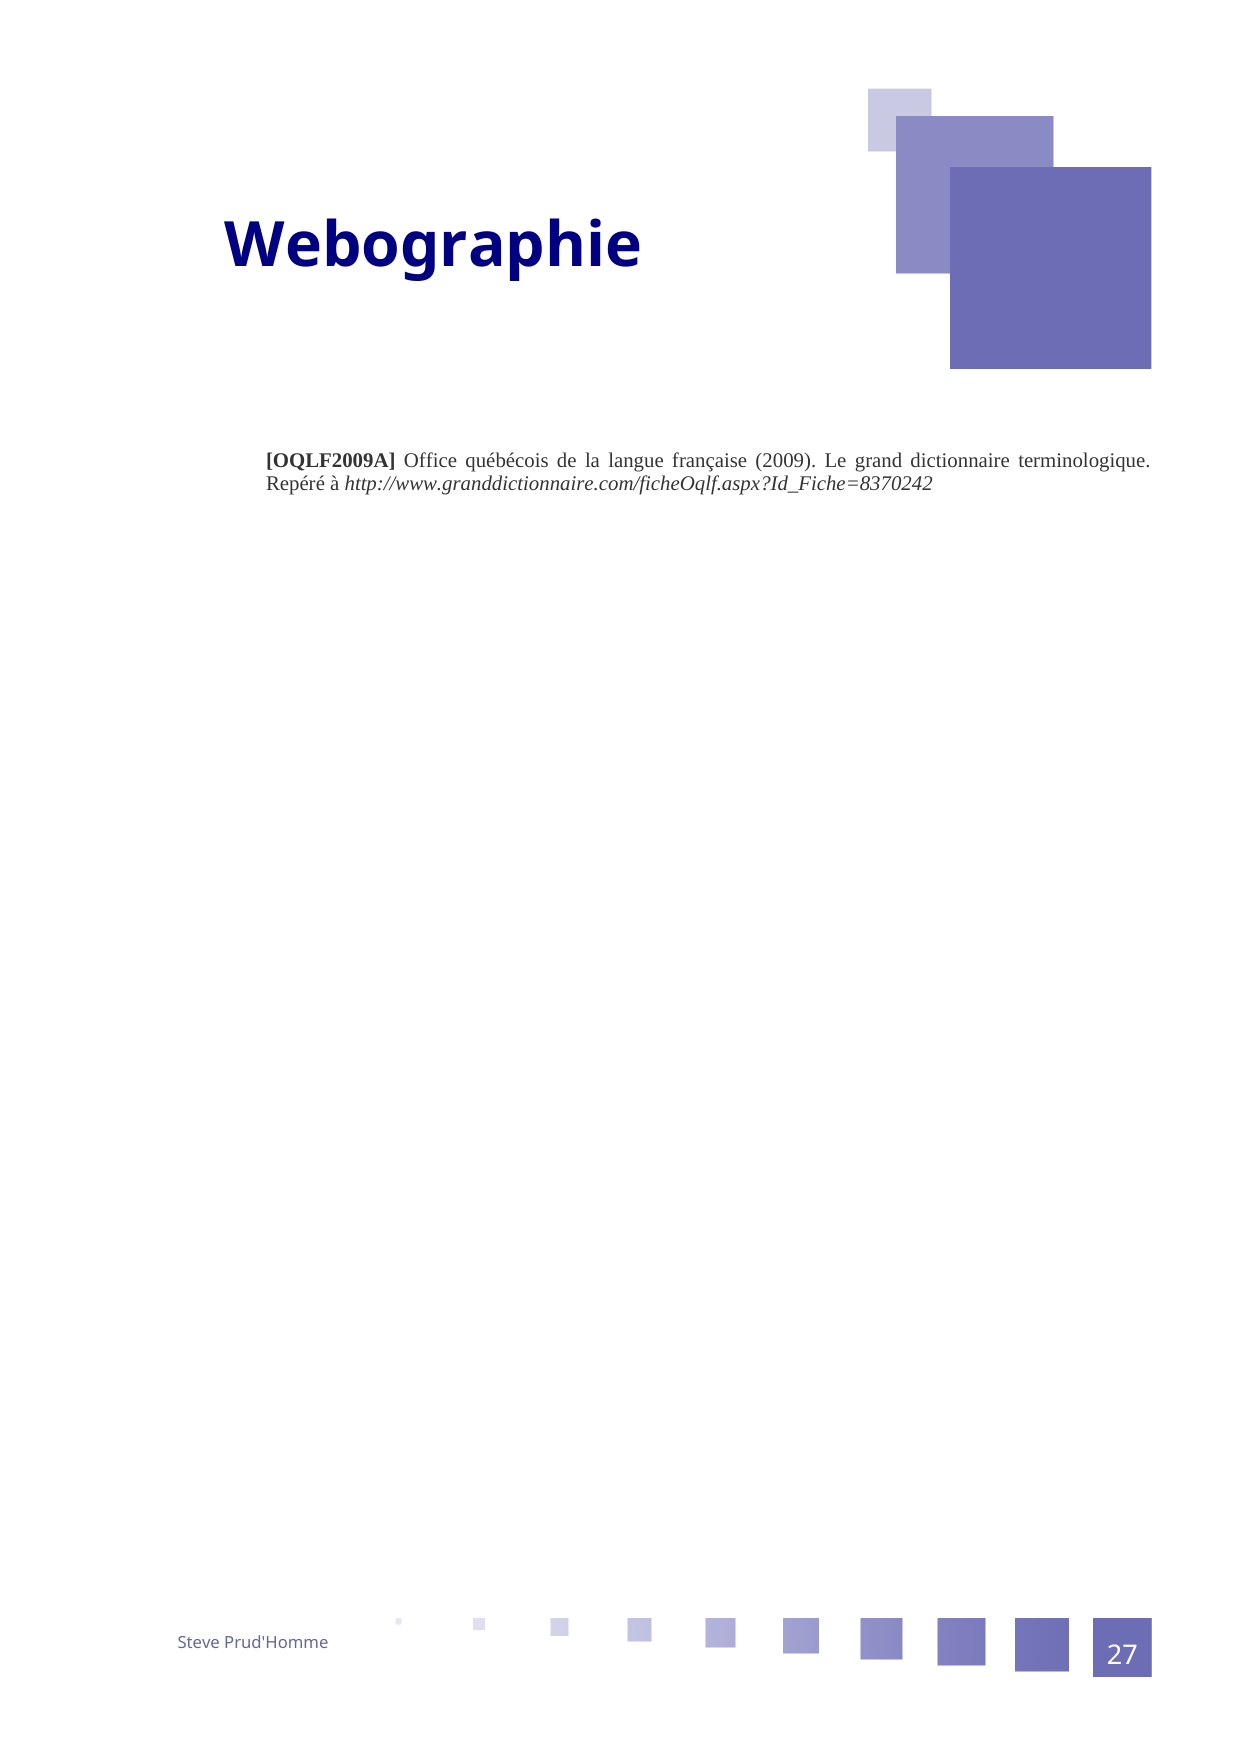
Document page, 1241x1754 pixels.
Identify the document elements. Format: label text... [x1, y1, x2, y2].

title Webographie [224, 199, 868, 284]
picture [351, 88, 1152, 449]
text [OQLF2009A] Office québécois de la langue française (2009). Le grand dictionnaire terminologique. Repéré à http://www.granddictionnaire.com/ficheOqlf.aspx?Id_Fiche=8370242 [266, 449, 1152, 495]
picture [351, 495, 1152, 889]
picture [351, 1618, 1152, 1678]
